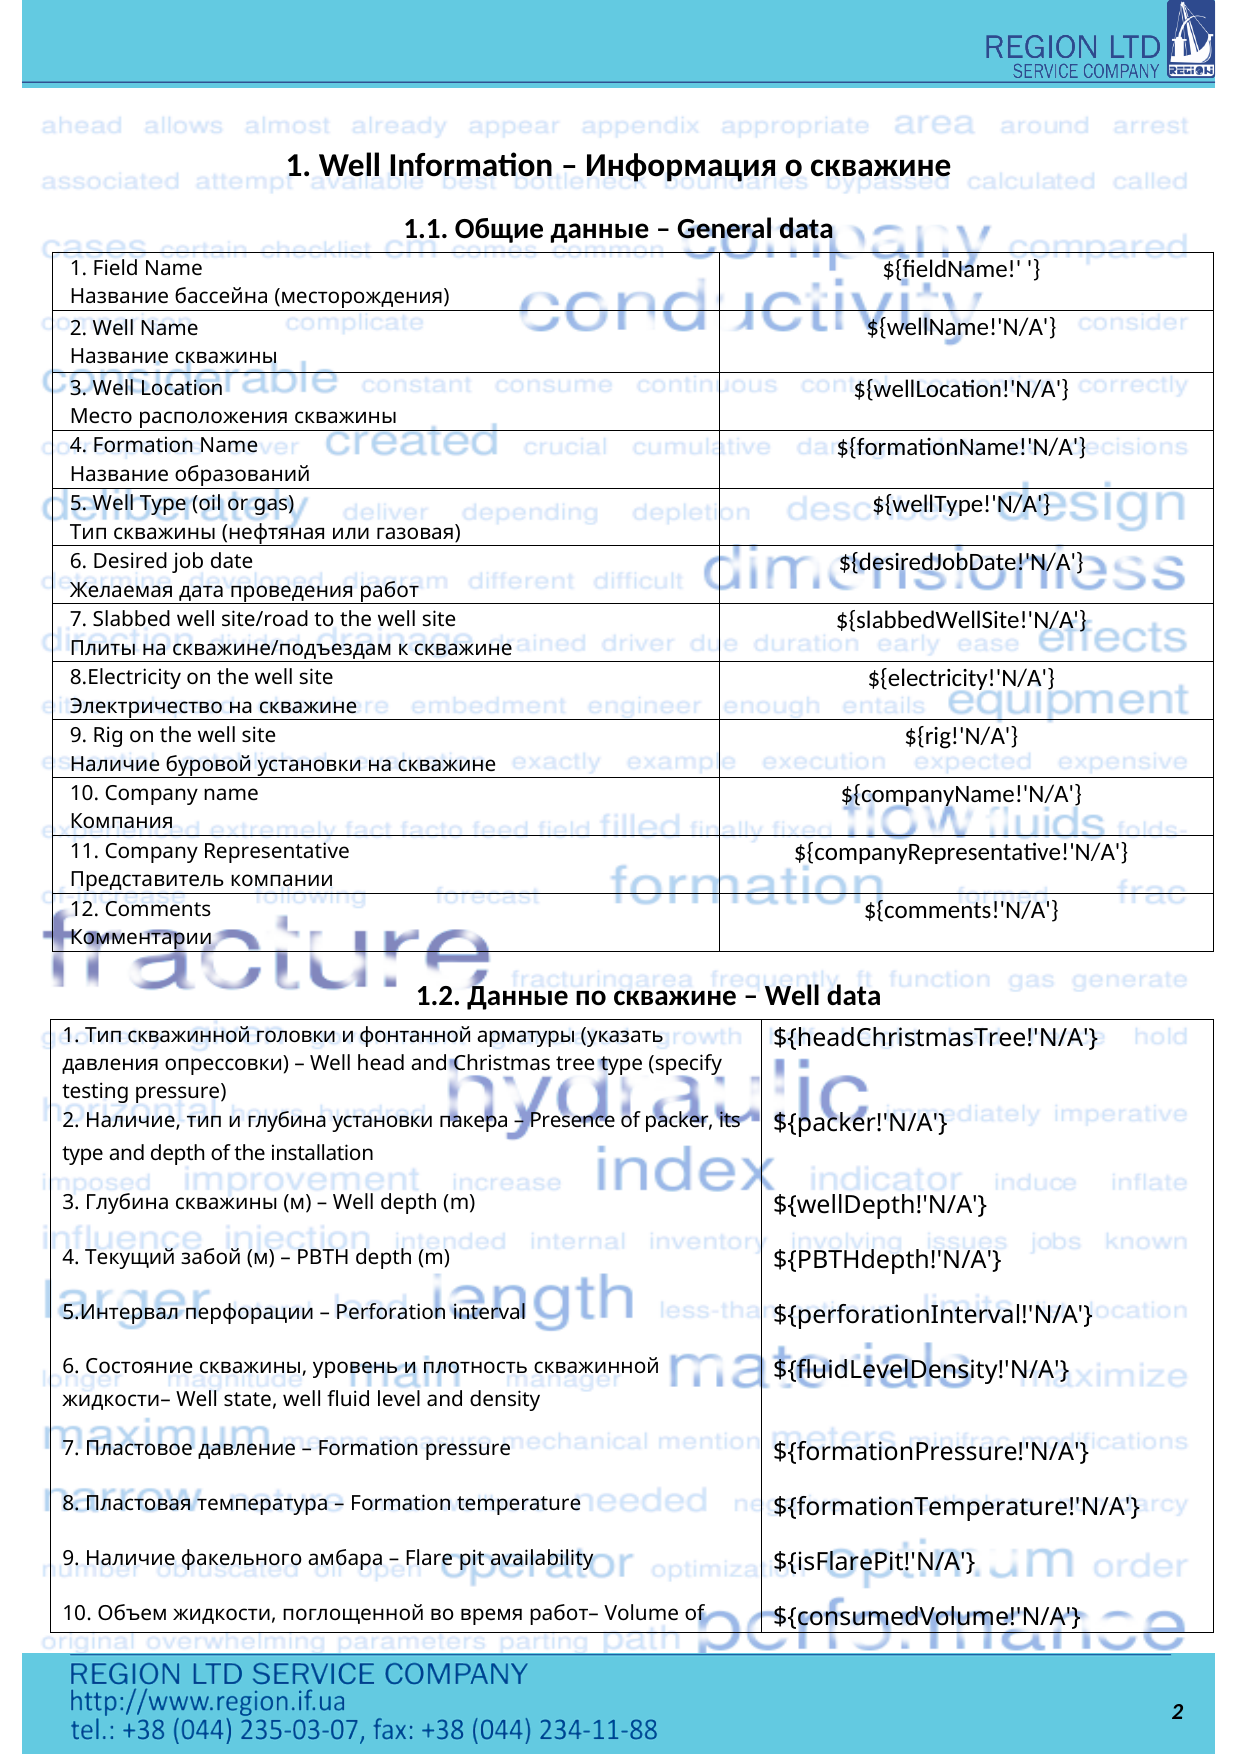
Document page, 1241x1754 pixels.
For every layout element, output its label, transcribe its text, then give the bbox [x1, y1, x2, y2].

table_cell 10. Company name Компания [53, 778, 719, 835]
table_cell 7. Slabbed well site/road to the well site Плиты на скважине/подъездам к скважине [53, 604, 719, 661]
table_cell 2. Наличие, тип и глубина установки пакера – Presence of packer, its type and depth of the installation [51, 1105, 761, 1187]
table_cell 8.Electricity on the well site Электричество на скважине [53, 662, 719, 719]
table_cell 3. Глубина скважины (м) – Well depth (m) [51, 1187, 761, 1242]
subtitle 1.1. Общие данные – General data [22, 210, 1215, 245]
table_cell 9. Наличие факельного амбара – Flare pit availability [51, 1543, 761, 1598]
table_cell 4. Текущий забой (м) – PBTH depth (m) [51, 1242, 761, 1297]
table_cell ${wellType!'N/A'} [720, 489, 1213, 545]
table_cell ${isFlarePit!'N/A'} [762, 1543, 1213, 1598]
table_cell ${fluidLevelDensity!'N/A'} [762, 1352, 1213, 1433]
table_cell ${wellDepth!'N/A'} [762, 1187, 1213, 1242]
table_cell 6. Desired job date Желаемая дата проведения работ [53, 546, 719, 603]
table_cell ${companyName!'N/A'} [720, 778, 1213, 835]
table_cell 9. Rig on the well site Наличие буровой установки на скважине [53, 720, 719, 777]
table_cell 5.Интервал перфорации – Perforation interval [51, 1297, 761, 1352]
table_cell ${desiredJobDate!'N/A'} [720, 546, 1213, 603]
table_cell 5. Well Type (oil or gas) Тип скважины (нефтяная или газовая) [53, 489, 719, 545]
table_cell ${formationPressure!'N/A'} [762, 1434, 1213, 1488]
table_cell ${slabbedWellSite!'N/A'} [720, 604, 1213, 661]
table_header ${headChristmasTree!'N/A'} [762, 1020, 1213, 1105]
table_cell ${consumedVolume!'N/A'} [762, 1598, 1213, 1632]
table_cell 6. Состояние скважины, уровень и плотность скважинной жидкости– Well state, well fluid level and density [51, 1352, 761, 1433]
table_cell ${comments!'N/A'} [720, 894, 1213, 951]
table_cell 2. Well Name Название скважины [53, 311, 719, 372]
subtitle 1. Well Information – Информация о скважине [22, 144, 1215, 185]
table_cell 12. Comments Комментарии [53, 894, 719, 951]
subtitle 1.2. Данные по скважине – Well data [22, 977, 1215, 1012]
table_cell 10. Объем жидкости, поглощенной во время работ– Volume of [51, 1598, 761, 1632]
table_cell ${electricity!'N/A'} [720, 662, 1213, 719]
table_cell ${wellName!'N/A'} [720, 311, 1213, 372]
table_cell ${PBTHdepth!'N/A'} [762, 1242, 1213, 1297]
table_header 1. Field Name Название бассейна (месторождения) [53, 253, 719, 309]
table_cell ${wellLocation!'N/A'} [720, 373, 1213, 429]
table_header ${fieldName!' '} [720, 253, 1213, 309]
table_cell ${companyRepresentative!'N/A'} [720, 836, 1213, 893]
table_cell ${packer!'N/A'} [762, 1105, 1213, 1187]
table_cell ${formationTemperature!'N/A'} [762, 1489, 1213, 1543]
table_cell 4. Formation Name Название образований [53, 431, 719, 487]
table_cell 8. Пластовая температура – Formation temperature [51, 1489, 761, 1543]
table_cell 3. Well Location Место расположения скважины [53, 373, 719, 429]
table_cell 11. Company Representative Представитель компании [53, 836, 719, 893]
table_cell ${formationName!'N/A'} [720, 431, 1213, 487]
picture [21, 0, 1216, 1754]
table_cell 7. Пластовое давление – Formation pressure [51, 1434, 761, 1488]
table_header 1. Тип скважинной головки и фонтанной арматуры (указать давления опрессовки) – Well head and Christmas tree type (specify testing pressure) [51, 1020, 761, 1105]
table_cell ${rig!'N/A'} [720, 720, 1213, 777]
table_cell ${perforationInterval!'N/A'} [762, 1297, 1213, 1352]
